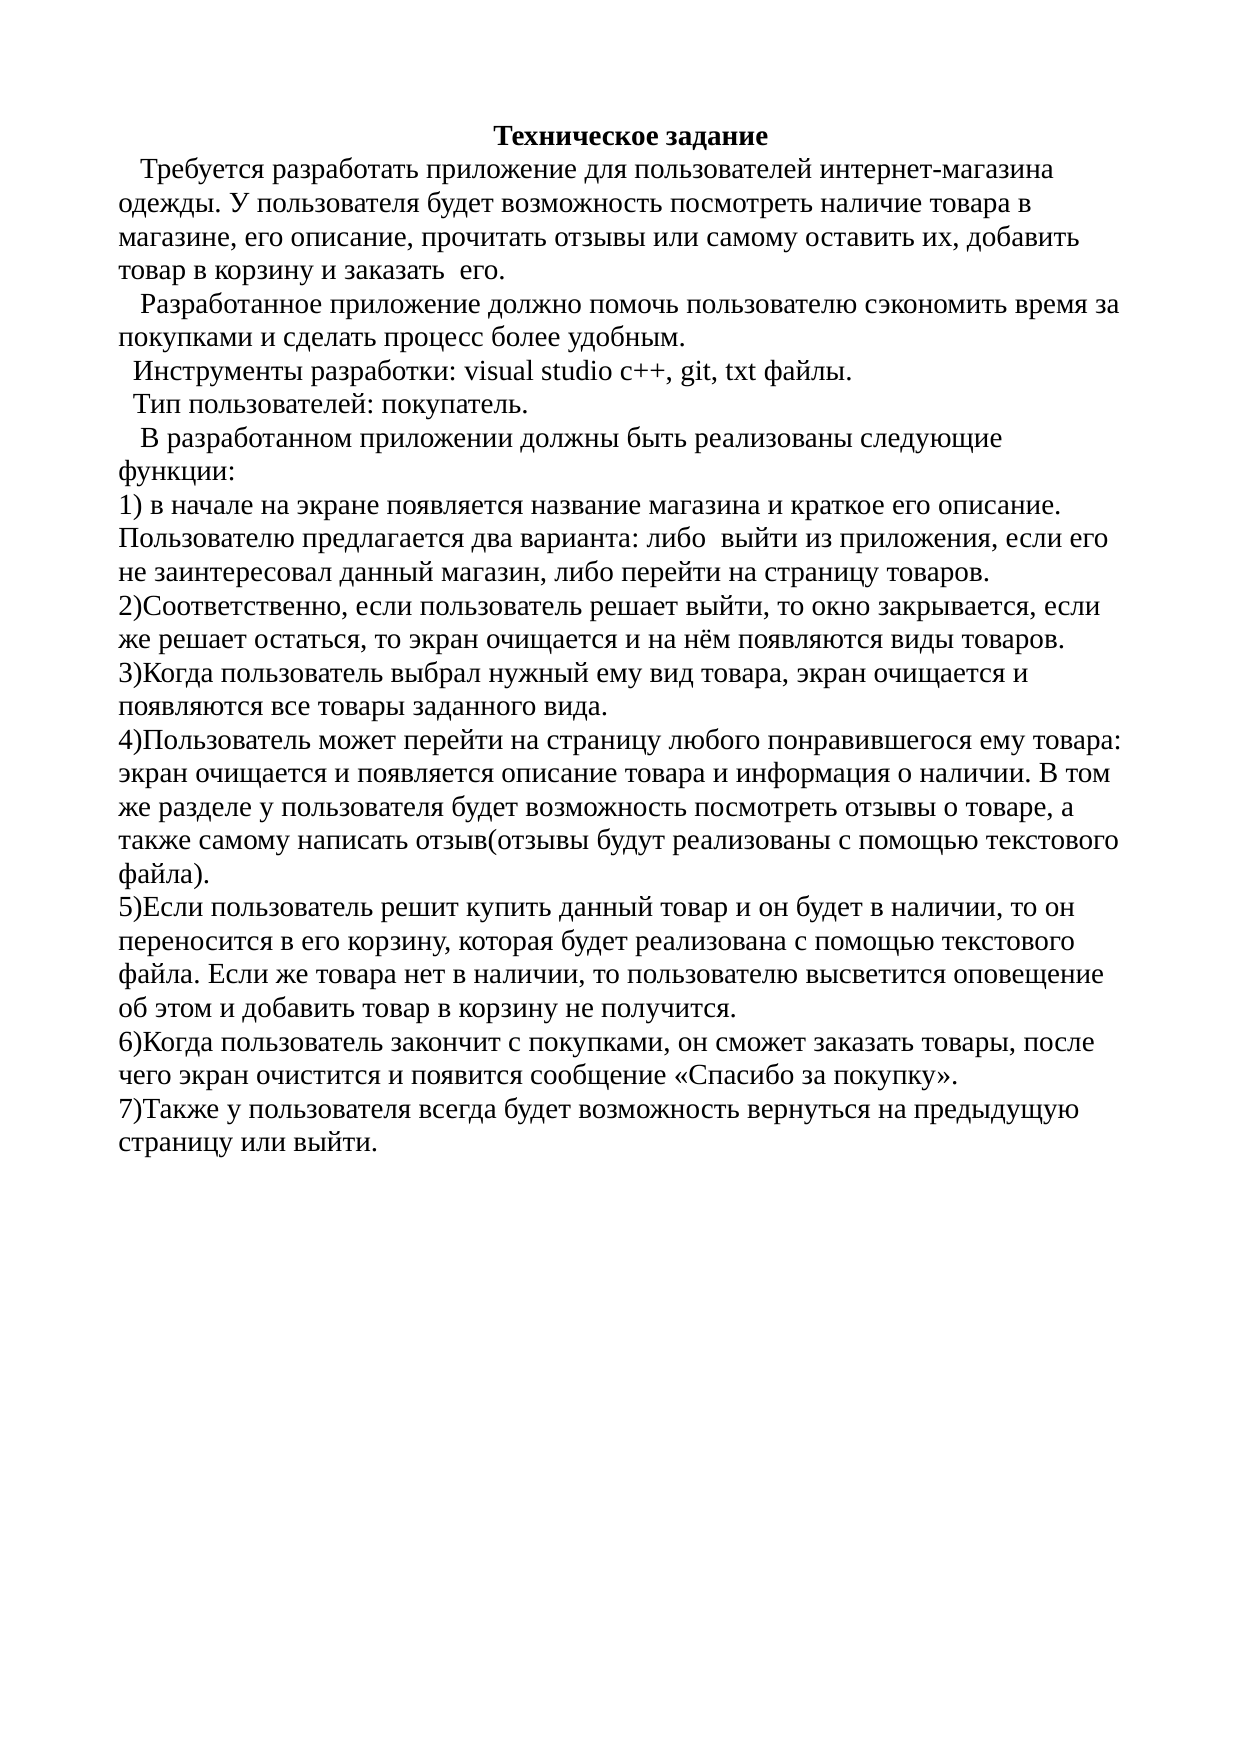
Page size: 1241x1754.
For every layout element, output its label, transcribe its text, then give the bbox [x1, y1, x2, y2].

text Инструменты разработки: visual studio c++, git, txt файлы. [118, 353, 1122, 386]
text 7)Также у пользователя всегда будет возможность вернуться на предыдущую страницу или выйти. [118, 1091, 1122, 1158]
text Тип пользователей: покупатель. [118, 386, 1122, 420]
text Разработанное приложение должно помочь пользователю сэкономить время за покупками и сделать процесс более удобным. [118, 286, 1122, 353]
text Техническое задание [118, 118, 1122, 152]
text В разработанном приложении должны быть реализованы следующие функции: [118, 420, 1122, 487]
text 4)Пользователь может перейти на страницу любого понравившегося ему товара: экран очищается и появляется описание товара и информация о наличии. В том же разделе у пользователя будет возможность посмотреть отзывы о товаре, а также самому написать отзыв(отзывы будут реализованы с помощью текстового файла). [118, 722, 1122, 889]
text 3)Когда пользователь выбрал нужный ему вид товара, экран очищается и появляются все товары заданного вида. [118, 655, 1122, 722]
text 6)Когда пользователь закончит с покупками, он сможет заказать товары, после чего экран очистится и появится сообщение «Спасибо за покупку». [118, 1024, 1122, 1091]
text 1) в начале на экране появляется название магазина и краткое его описание. Пользователю предлагается два варианта: либо выйти из приложения, если его не заинтересовал данный магазин, либо перейти на страницу товаров. 2)Соответственно, если пользователь решает выйти, то окно закрывается, если же решает остаться, то экран очищается и на нём появляются виды товаров. [118, 487, 1122, 655]
text Требуется разработать приложение для пользователей интернет-магазина одежды. У пользователя будет возможность посмотреть наличие товара в магазине, его описание, прочитать отзывы или самому оставить их, добавить товар в корзину и заказать его. [118, 152, 1122, 286]
text 5)Если пользователь решит купить данный товар и он будет в наличии, то он переносится в его корзину, которая будет реализована с помощью текстового файла. Если же товара нет в наличии, то пользователю высветится оповещение об этом и добавить товар в корзину не получится. [118, 889, 1122, 1024]
